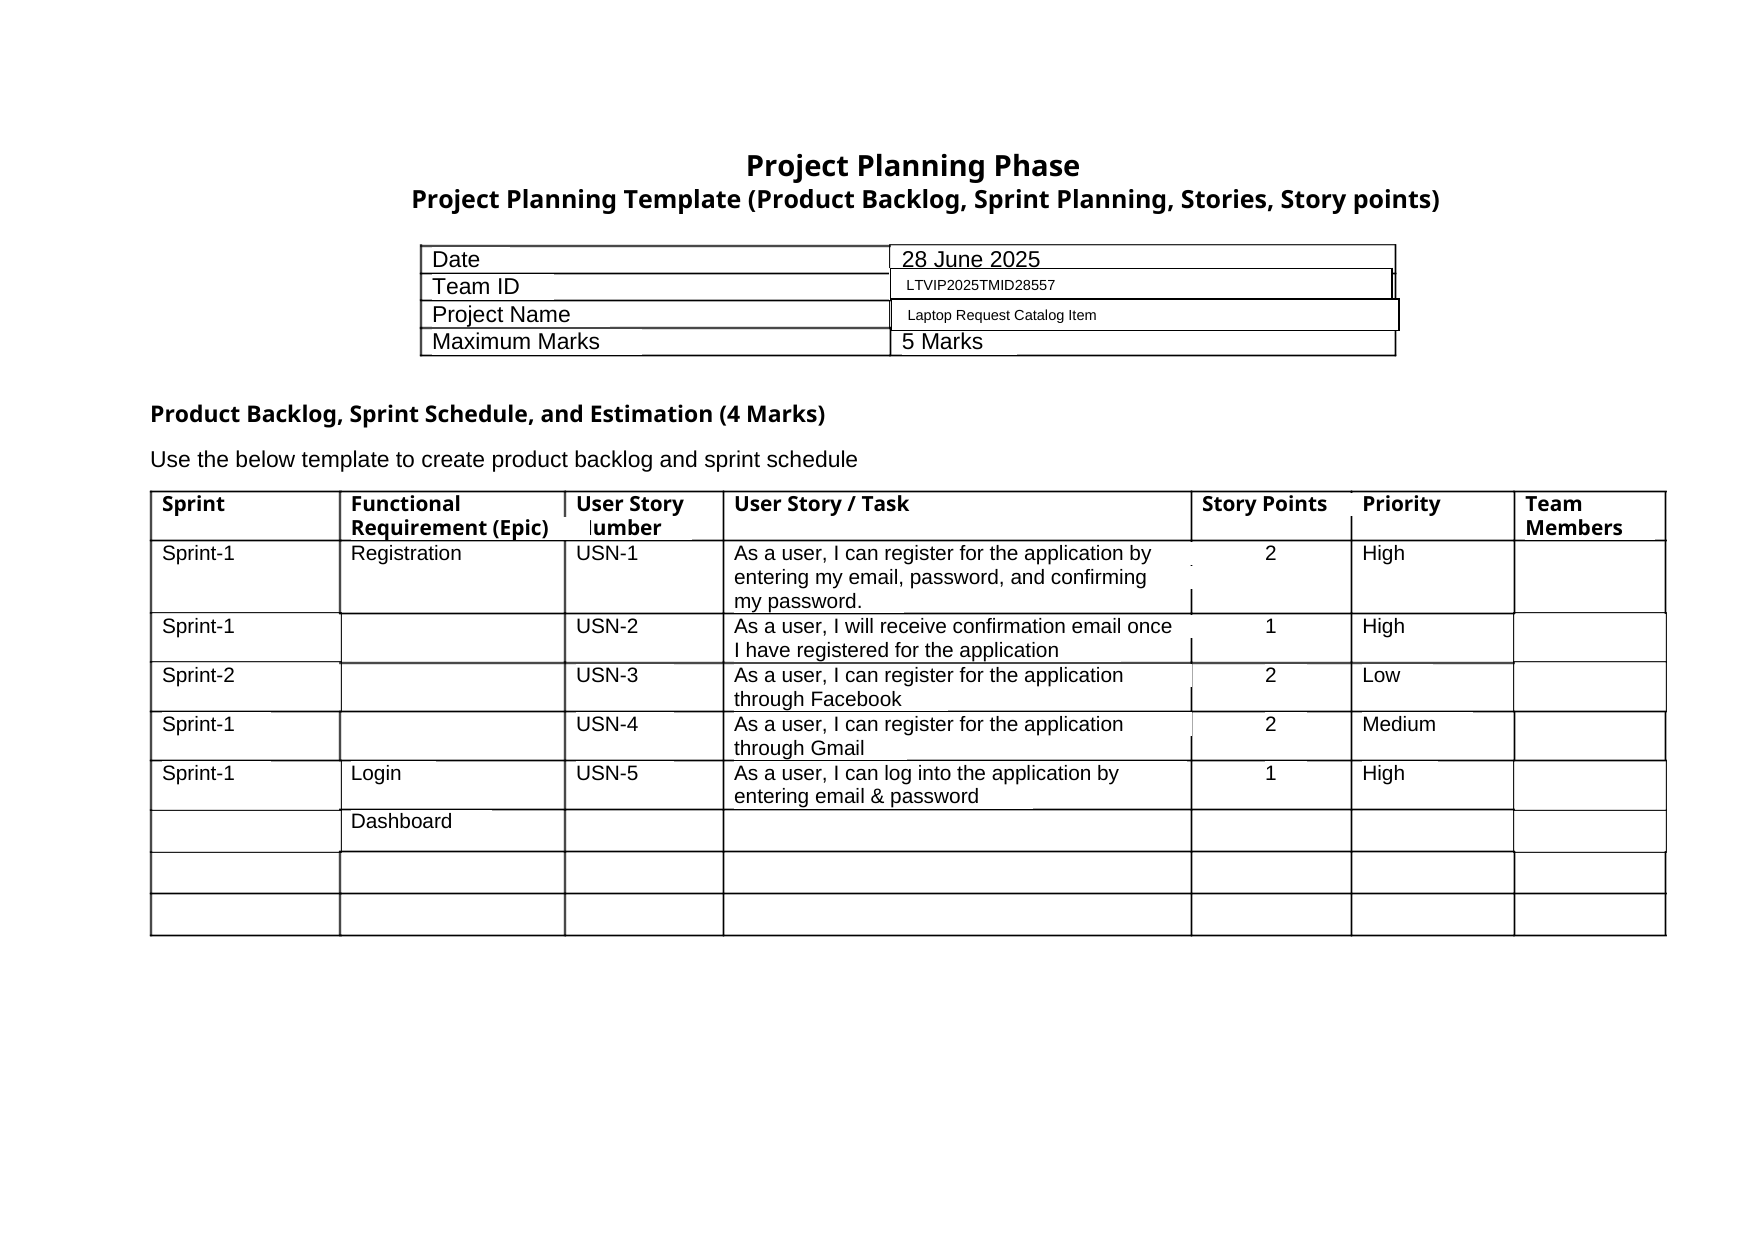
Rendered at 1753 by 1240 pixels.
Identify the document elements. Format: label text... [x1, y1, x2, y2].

list Registration [351, 542, 502, 565]
list Project Planning Template (Product Backlog, Sprint Planning, Stories, Story points) [411, 186, 1531, 214]
list High [1362, 542, 1438, 565]
list Sprint-1 [162, 542, 271, 565]
list Priority [1362, 493, 1472, 516]
list Medium [1362, 712, 1473, 736]
list Sprint-1 [162, 615, 271, 638]
list USN-2 [576, 615, 674, 638]
list Sprint-1 [162, 712, 271, 736]
list Dashboard [351, 810, 492, 834]
list through Facebook [734, 687, 948, 711]
list Project Planning Phase [746, 150, 1134, 183]
list Low [1362, 664, 1433, 687]
list As a user, I can register for the application by [734, 542, 1222, 565]
list Team [1525, 493, 1614, 516]
list 2 [1265, 664, 1307, 687]
list Login [351, 761, 436, 785]
list Sprint-2 [162, 664, 271, 687]
list User Story [576, 493, 721, 516]
list 28 June 2025 [902, 247, 1126, 268]
list Members [1525, 517, 1655, 540]
list Story Points [1202, 493, 1362, 516]
list High [1362, 615, 1438, 638]
text Laptop Request Catalog Item [907, 307, 1383, 322]
list High [1362, 761, 1438, 785]
list Use the below template to create product backlog and sprint schedule [150, 447, 954, 472]
list 5 Marks [902, 331, 1017, 355]
list entering email & password [734, 785, 1033, 809]
list Number [590, 517, 692, 540]
list Team ID [432, 274, 554, 300]
list 1 [1265, 615, 1307, 638]
list Maximum Marks [432, 329, 642, 355]
list USN-5 [576, 761, 674, 785]
list Functional [351, 493, 495, 516]
list USN-4 [576, 712, 674, 736]
list 2 [1265, 712, 1307, 736]
text LTVIP2025TMID28557 [906, 277, 1376, 291]
list 1 [1265, 761, 1307, 785]
list 2 [1265, 542, 1307, 565]
list my password. [734, 590, 904, 613]
list Project Name [432, 302, 610, 327]
list As a user, I can register for the application [734, 712, 1192, 736]
list Requirement (Epic) [351, 517, 590, 540]
list USN-1 [576, 542, 674, 565]
list User Story / Task [734, 493, 950, 516]
list I have registered for the application [734, 639, 1121, 662]
list Product Backlog, Sprint Schedule, and Estimation (4 Marks) [150, 402, 894, 427]
list As a user, I can register for the application [734, 664, 1192, 687]
list Sprint-1 [162, 761, 271, 785]
list entering my email, password, and confirming [734, 566, 1217, 589]
list Sprint [162, 493, 257, 516]
list through Gmail [734, 736, 907, 760]
list As a user, I can log into the application by [734, 761, 1187, 785]
list USN-3 [576, 664, 674, 687]
list As a user, I will receive confirmation email once [734, 615, 1245, 638]
list Date [432, 247, 510, 272]
